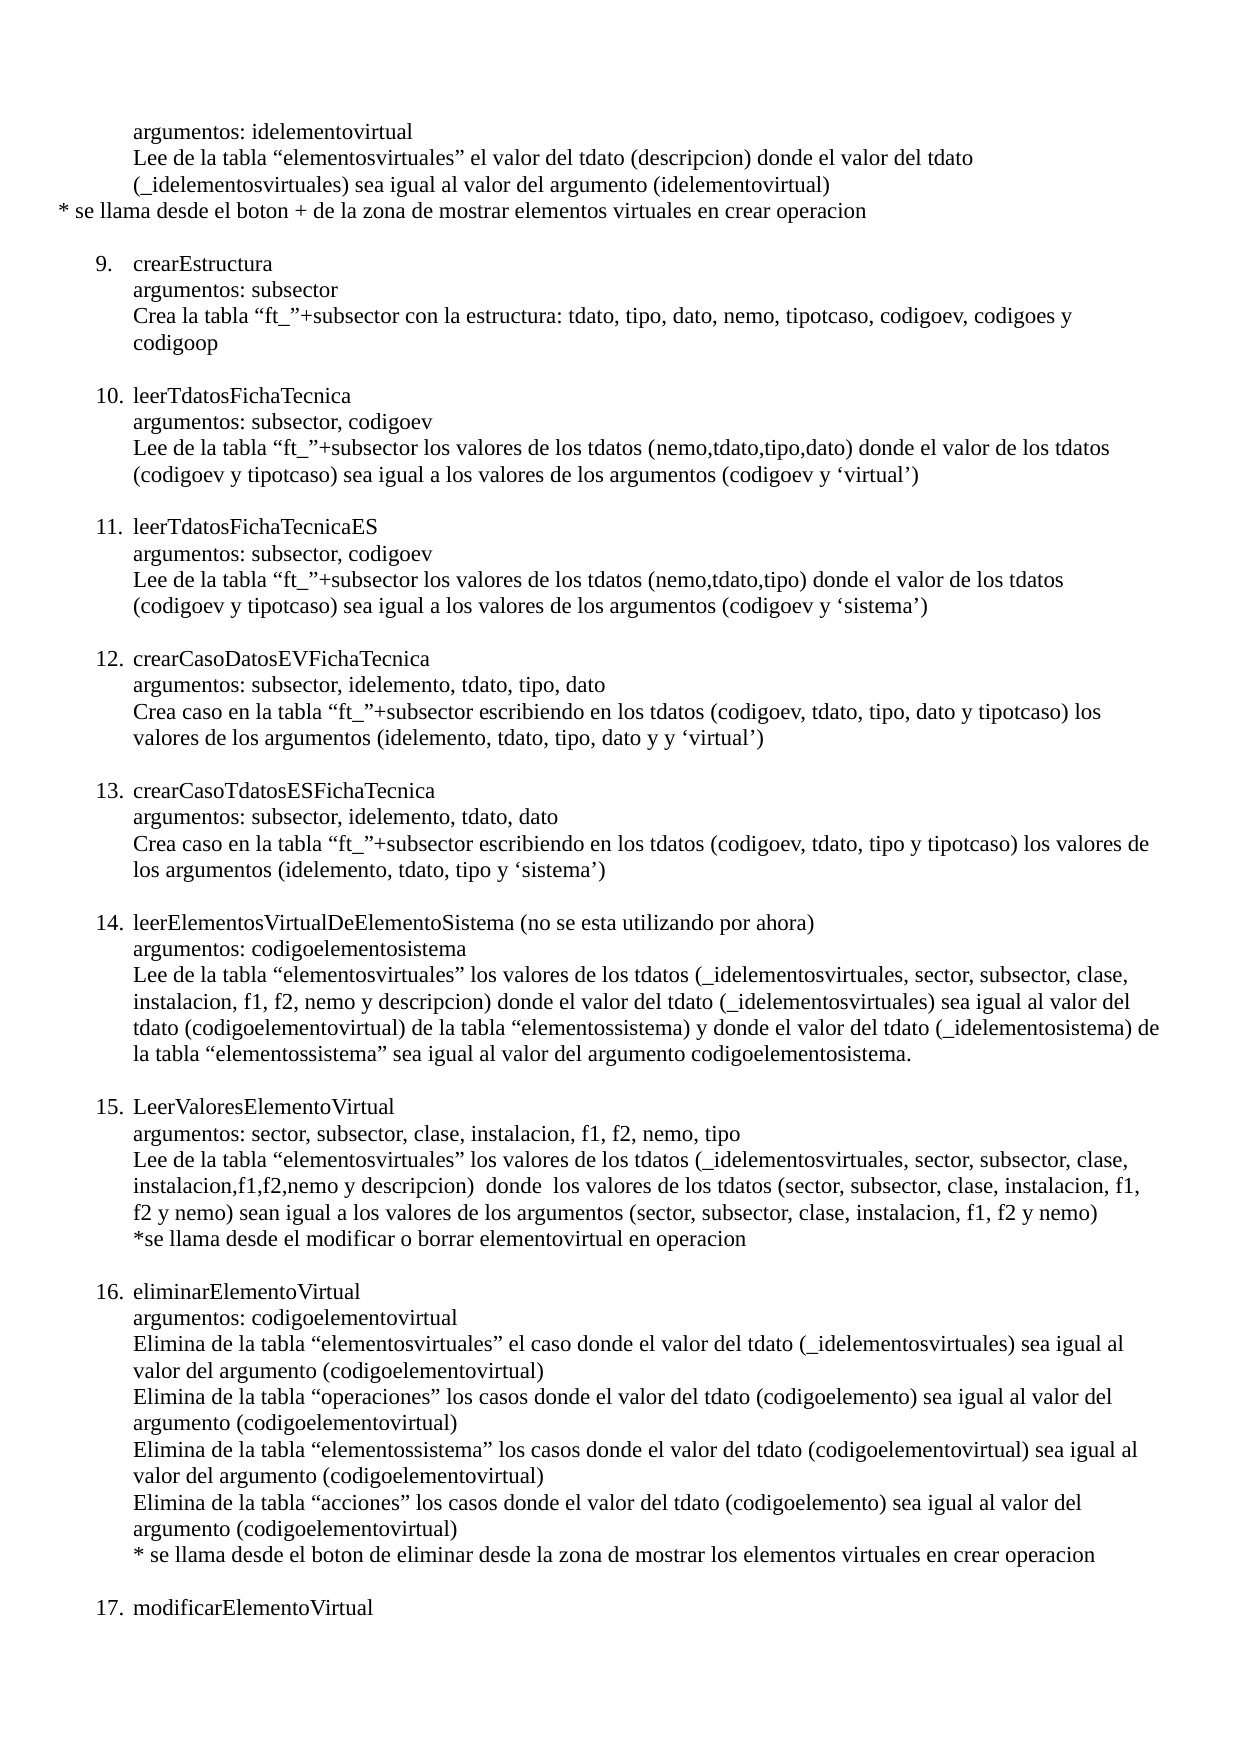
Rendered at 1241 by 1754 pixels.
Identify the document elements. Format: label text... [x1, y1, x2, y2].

list *se llama desde el modificar o borrar elementovirtual en operacion [95, 1225, 1161, 1251]
list leerTdatosFichaTecnicaES [95, 513, 1161, 540]
list Crea caso en la tabla “ft_”+subsector escribiendo en los tdatos (codigoev, tdato, tipo, dato y tipotcaso) los valores de los argumentos (idelemento, tdato, tipo, dato y y ‘virtual’) [95, 698, 1161, 751]
list argumentos: subsector, codigoev [95, 408, 1161, 434]
list modificarElementoVirtual [95, 1594, 1161, 1620]
list eliminarElementoVirtual [95, 1278, 1161, 1304]
list argumentos: subsector, codigoev [95, 540, 1161, 566]
list LeerValoresElementoVirtual [95, 1093, 1161, 1119]
list argumentos: sector, subsector, clase, instalacion, f1, f2, nemo, tipo [95, 1119, 1161, 1146]
list Lee de la tabla “ft_”+subsector los valores de los tdatos (nemo,tdato,tipo,dato) donde el valor de los tdatos (codigoev y tipotcaso) sea igual a los valores de los argumentos (codigoev y ‘virtual’) [95, 434, 1161, 487]
list leerElementosVirtualDeElementoSistema (no se esta utilizando por ahora) [95, 909, 1161, 935]
list Crea la tabla “ft_”+subsector con la estructura: tdato, tipo, dato, nemo, tipotcaso, codigoev, codigoes y codigoop [95, 303, 1161, 355]
list crearCasoDatosEVFichaTecnica [95, 645, 1161, 672]
list Lee de la tabla “ft_”+subsector los valores de los tdatos (nemo,tdato,tipo) donde el valor de los tdatos (codigoev y tipotcaso) sea igual a los valores de los argumentos (codigoev y ‘sistema’) [95, 566, 1161, 619]
list Crea caso en la tabla “ft_”+subsector escribiendo en los tdatos (codigoev, tdato, tipo y tipotcaso) los valores de los argumentos (idelemento, tdato, tipo y ‘sistema’) [95, 830, 1161, 882]
list Elimina de la tabla “acciones” los casos donde el valor del tdato (codigoelemento) sea igual al valor del argumento (codigoelementovirtual) [95, 1488, 1161, 1541]
list Elimina de la tabla “operaciones” los casos donde el valor del tdato (codigoelemento) sea igual al valor del argumento (codigoelementovirtual) [95, 1383, 1161, 1436]
list * se llama desde el boton de eliminar desde la zona de mostrar los elementos virtuales en crear operacion [95, 1541, 1161, 1568]
list leerTdatosFichaTecnica [95, 382, 1161, 408]
list argumentos: idelementovirtual [95, 118, 1161, 144]
list Elimina de la tabla “elementosvirtuales” el caso donde el valor del tdato (_idelementosvirtuales) sea igual al valor del argumento (codigoelementovirtual) [95, 1330, 1161, 1383]
list argumentos: subsector [95, 276, 1161, 303]
list crearEstructura [95, 250, 1161, 276]
text * se llama desde el boton + de la zona de mostrar elementos virtuales en crear operacion [58, 197, 1161, 223]
list Lee de la tabla “elementosvirtuales” los valores de los tdatos (_idelementosvirtuales, sector, subsector, clase, instalacion,f1,f2,nemo y descripcion) donde los valores de los tdatos (sector, subsector, clase, instalacion, f1, f2 y nemo) sean igual a los valores de los argumentos (sector, subsector, clase, instalacion, f1, f2 y nemo) [95, 1146, 1161, 1225]
list Lee de la tabla “elementosvirtuales” los valores de los tdatos (_idelementosvirtuales, sector, subsector, clase, instalacion, f1, f2, nemo y descripcion) donde el valor del tdato (_idelementosvirtuales) sea igual al valor del tdato (codigoelementovirtual) de la tabla “elementossistema) y donde el valor del tdato (_idelementosistema) de la tabla “elementossistema” sea igual al valor del argumento codigoelementosistema. [95, 961, 1161, 1067]
list crearCasoTdatosESFichaTecnica [95, 777, 1161, 803]
list argumentos: subsector, idelemento, tdato, tipo, dato [95, 672, 1161, 698]
list argumentos: codigoelementovirtual [95, 1304, 1161, 1330]
list Lee de la tabla “elementosvirtuales” el valor del tdato (descripcion) donde el valor del tdato (_idelementosvirtuales) sea igual al valor del argumento (idelementovirtual) [95, 144, 1161, 197]
list argumentos: codigoelementosistema [95, 935, 1161, 961]
list Elimina de la tabla “elementossistema” los casos donde el valor del tdato (codigoelementovirtual) sea igual al valor del argumento (codigoelementovirtual) [95, 1436, 1161, 1488]
list argumentos: subsector, idelemento, tdato, dato [95, 803, 1161, 830]
